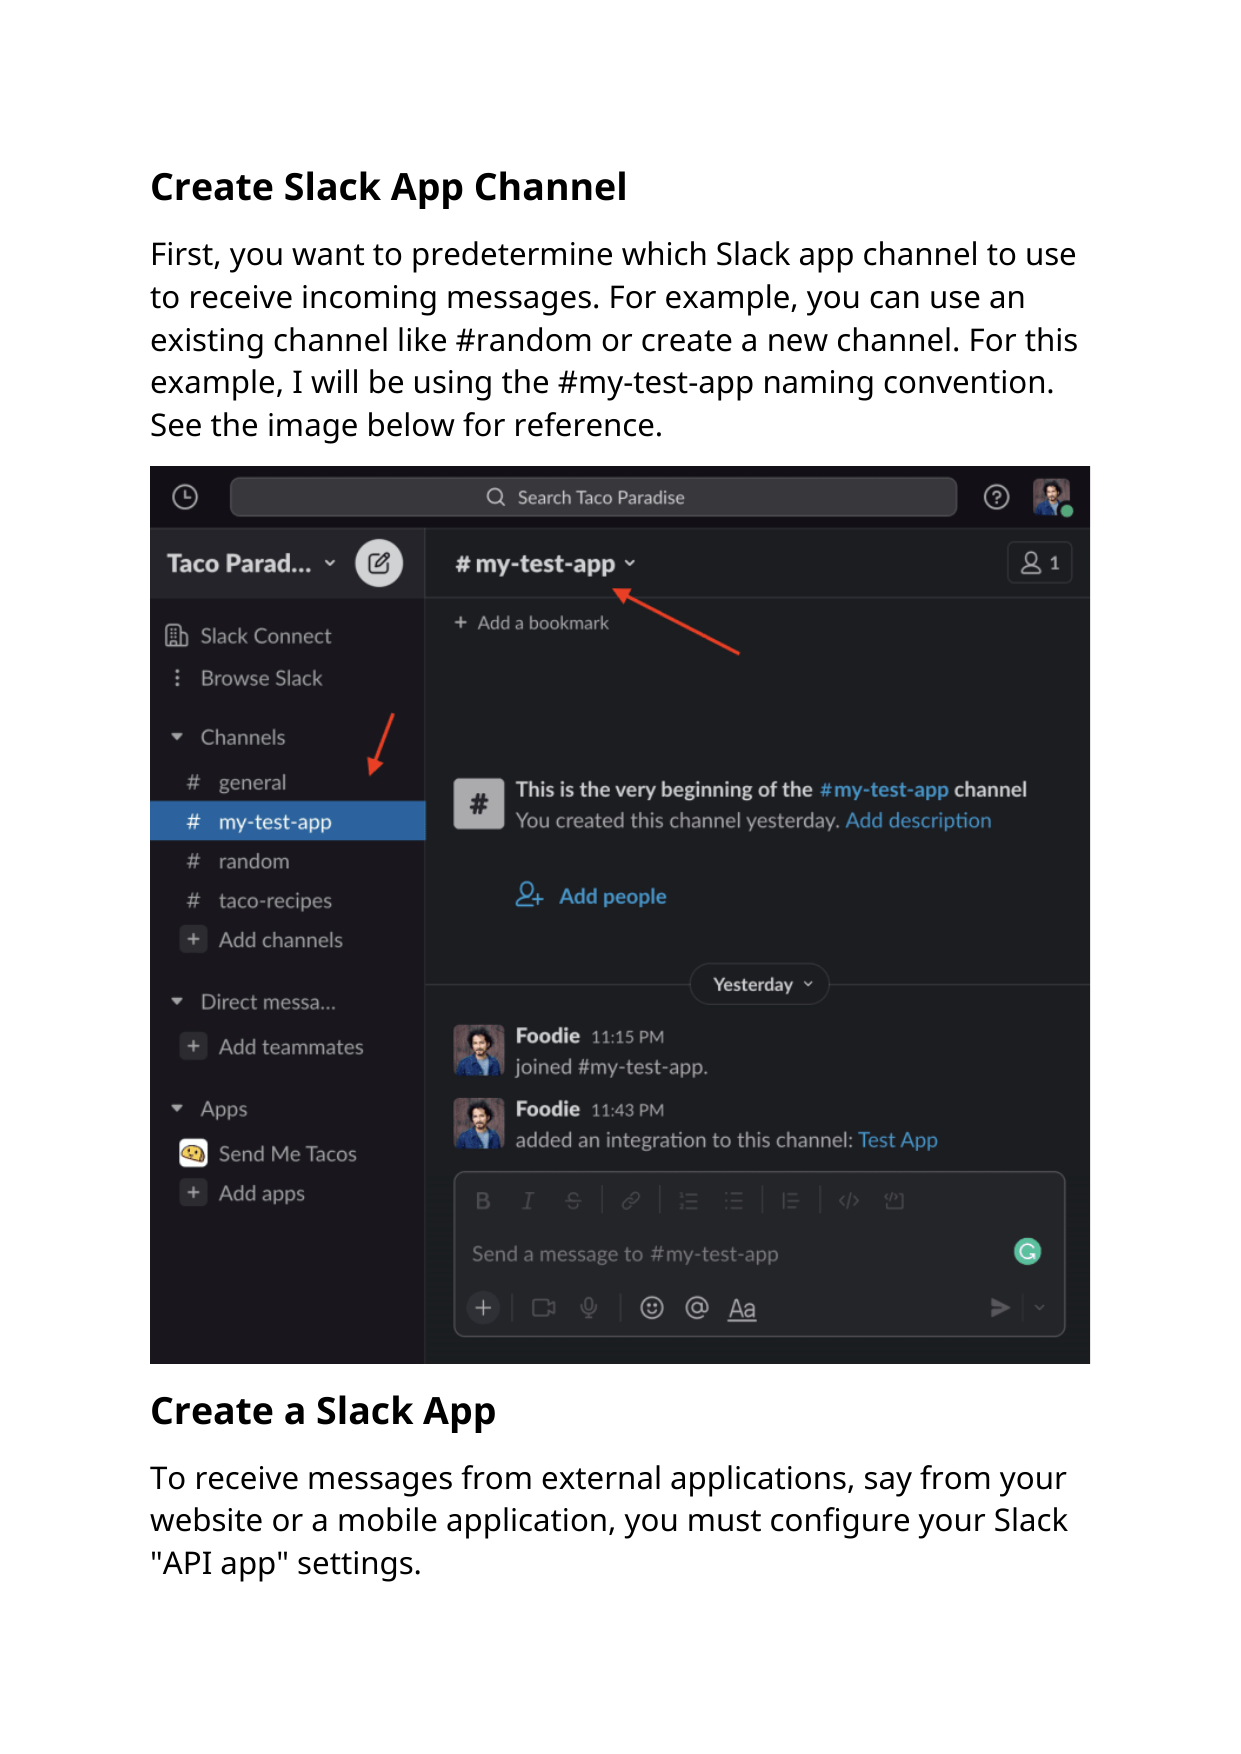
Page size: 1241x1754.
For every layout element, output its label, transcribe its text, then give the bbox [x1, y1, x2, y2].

text To receive messages from external applications, say from your website or a mobile application, you must configure your Slack "API app" settings. [150, 1456, 1090, 1584]
subtitle Create a Slack App [150, 1384, 1090, 1435]
text First, you want to predetermine which Slack app channel to use to receive incoming messages. For example, you can use an existing channel like #random or create a new channel. For this example, I will be using the #my-test-app naming convention. See the image below for reference. [150, 232, 1090, 445]
subtitle Create Slack App Channel [150, 160, 1090, 211]
